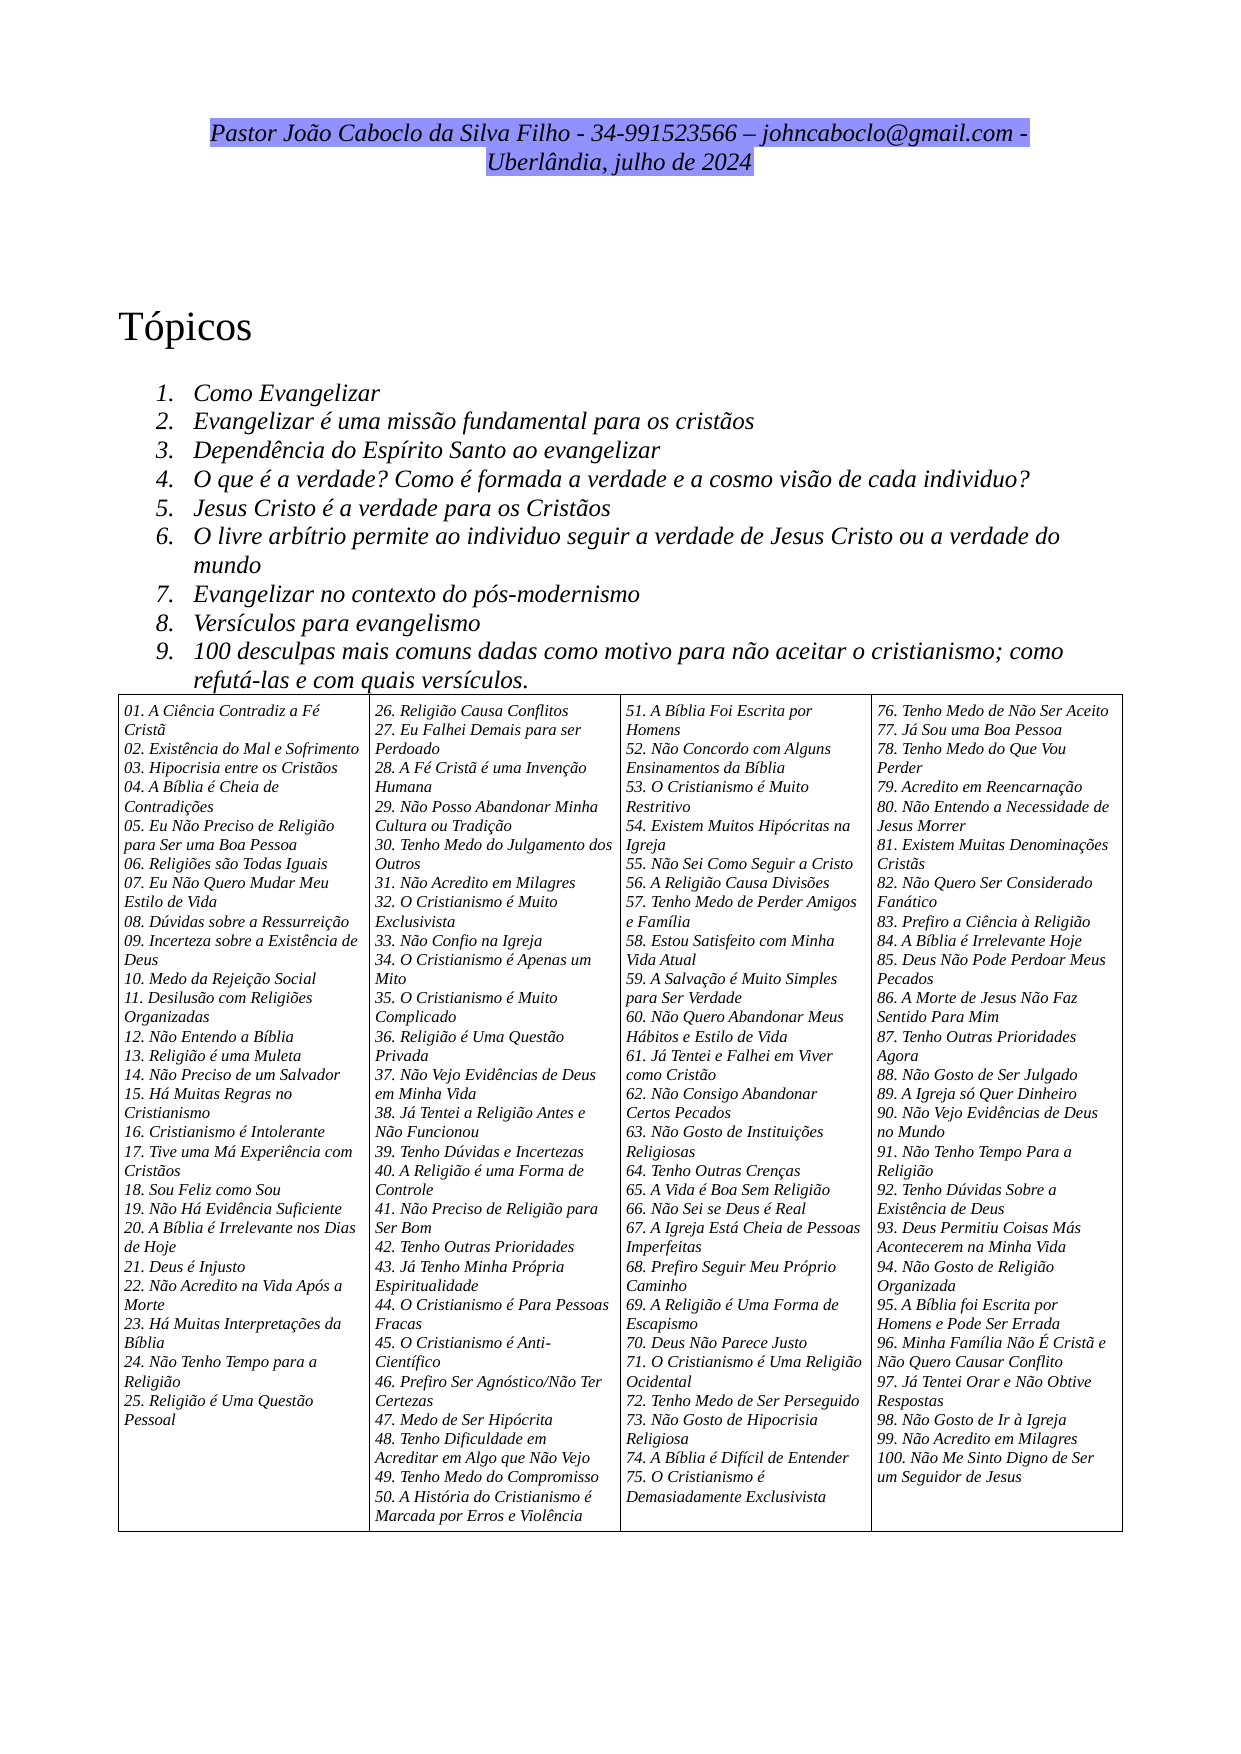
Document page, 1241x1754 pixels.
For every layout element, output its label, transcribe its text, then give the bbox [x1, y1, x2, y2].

list Dependência do Espírito Santo ao evangelizar [156, 435, 1122, 464]
list Jesus Cristo é a verdade para os Cristãos [156, 493, 1122, 521]
table_header 01. A Ciência Contradiz a Fé Cristã 02. Existência do Mal e Sofrimento 03. Hipocrisia entre os Cristãos 04. A Bíblia é Cheia de Contradições 05. Eu Não Preciso de Religião para Ser uma Boa Pessoa 06. Religiões são Todas Iguais 07. Eu Não Quero Mudar Meu Estilo de Vida 08. Dúvidas sobre a Ressurreição 09. Incerteza sobre a Existência de Deus 10. Medo da Rejeição Social 11. Desilusão com Religiões Organizadas 12. Não Entendo a Bíblia 13. Religião é uma Muleta 14. Não Preciso de um Salvador 15. Há Muitas Regras no Cristianismo 16. Cristianismo é Intolerante 17. Tive uma Má Experiência com Cristãos 18. Sou Feliz como Sou 19. Não Há Evidência Suficiente 20. A Bíblia é Irrelevante nos Dias de Hoje 21. Deus é Injusto 22. Não Acredito na Vida Após a Morte 23. Há Muitas Interpretações da Bíblia 24. Não Tenho Tempo para a Religião 25. Religião é Uma Questão Pessoal [119, 695, 369, 1531]
table_header 26. Religião Causa Conflitos 27. Eu Falhei Demais para ser Perdoado 28. A Fé Cristã é uma Invenção Humana 29. Não Posso Abandonar Minha Cultura ou Tradição 30. Tenho Medo do Julgamento dos Outros 31. Não Acredito em Milagres 32. O Cristianismo é Muito Exclusivista 33. Não Confio na Igreja 34. O Cristianismo é Apenas um Mito 35. O Cristianismo é Muito Complicado 36. Religião é Uma Questão Privada 37. Não Vejo Evidências de Deus em Minha Vida 38. Já Tentei a Religião Antes e Não Funcionou 39. Tenho Dúvidas e Incertezas 40. A Religião é uma Forma de Controle 41. Não Preciso de Religião para Ser Bom 42. Tenho Outras Prioridades 43. Já Tenho Minha Própria Espiritualidade 44. O Cristianismo é Para Pessoas Fracas 45. O Cristianismo é Anti-Científico 46. Prefiro Ser Agnóstico/Não Ter Certezas 47. Medo de Ser Hipócrita 48. Tenho Dificuldade em Acreditar em Algo que Não Vejo 49. Tenho Medo do Compromisso 50. A História do Cristianismo é Marcada por Erros e Violência [370, 695, 620, 1531]
text Tópicos [118, 301, 1122, 349]
list Como Evangelizar [156, 378, 1122, 406]
table_header 76. Tenho Medo de Não Ser Aceito 77. Já Sou uma Boa Pessoa 78. Tenho Medo do Que Vou Perder 79. Acredito em Reencarnação 80. Não Entendo a Necessidade de Jesus Morrer 81. Existem Muitas Denominações Cristãs 82. Não Quero Ser Considerado Fanático 83. Prefiro a Ciência à Religião 84. A Bíblia é Irrelevante Hoje 85. Deus Não Pode Perdoar Meus Pecados 86. A Morte de Jesus Não Faz Sentido Para Mim 87. Tenho Outras Prioridades Agora 88. Não Gosto de Ser Julgado 89. A Igreja só Quer Dinheiro 90. Não Vejo Evidências de Deus no Mundo 91. Não Tenho Tempo Para a Religião 92. Tenho Dúvidas Sobre a Existência de Deus 93. Deus Permitiu Coisas Más Acontecerem na Minha Vida 94. Não Gosto de Religião Organizada 95. A Bíblia foi Escrita por Homens e Pode Ser Errada 96. Minha Família Não É Cristã e Não Quero Causar Conflito 97. Já Tentei Orar e Não Obtive Respostas 98. Não Gosto de Ir à Igreja 99. Não Acredito em Milagres 100. Não Me Sinto Digno de Ser um Seguidor de Jesus [872, 695, 1122, 1531]
list O que é a verdade? Como é formada a verdade e a cosmo visão de cada individuo? [156, 464, 1122, 493]
list Versículos para evangelismo [156, 608, 1122, 636]
table_header 51. A Bíblia Foi Escrita por Homens 52. Não Concordo com Alguns Ensinamentos da Bíblia 53. O Cristianismo é Muito Restritivo 54. Existem Muitos Hipócritas na Igreja 55. Não Sei Como Seguir a Cristo 56. A Religião Causa Divisões 57. Tenho Medo de Perder Amigos e Família 58. Estou Satisfeito com Minha Vida Atual 59. A Salvação é Muito Simples para Ser Verdade 60. Não Quero Abandonar Meus Hábitos e Estilo de Vida 61. Já Tentei e Falhei em Viver como Cristão 62. Não Consigo Abandonar Certos Pecados 63. Não Gosto de Instituições Religiosas 64. Tenho Outras Crenças 65. A Vida é Boa Sem Religião 66. Não Sei se Deus é Real 67. A Igreja Está Cheia de Pessoas Imperfeitas 68. Prefiro Seguir Meu Próprio Caminho 69. A Religião é Uma Forma de Escapismo 70. Deus Não Parece Justo 71. O Cristianismo é Uma Religião Ocidental 72. Tenho Medo de Ser Perseguido 73. Não Gosto de Hipocrisia Religiosa 74. A Bíblia é Difícil de Entender 75. O Cristianismo é Demasiadamente Exclusivista [621, 695, 871, 1531]
list 100 desculpas mais comuns dadas como motivo para não aceitar o cristianismo; como refutá-las e com quais versículos. [156, 636, 1122, 694]
list Evangelizar no contexto do pós-modernismo [156, 579, 1122, 608]
list Evangelizar é uma missão fundamental para os cristãos [156, 406, 1122, 435]
list O livre arbítrio permite ao individuo seguir a verdade de Jesus Cristo ou a verdade do mundo [156, 521, 1122, 579]
